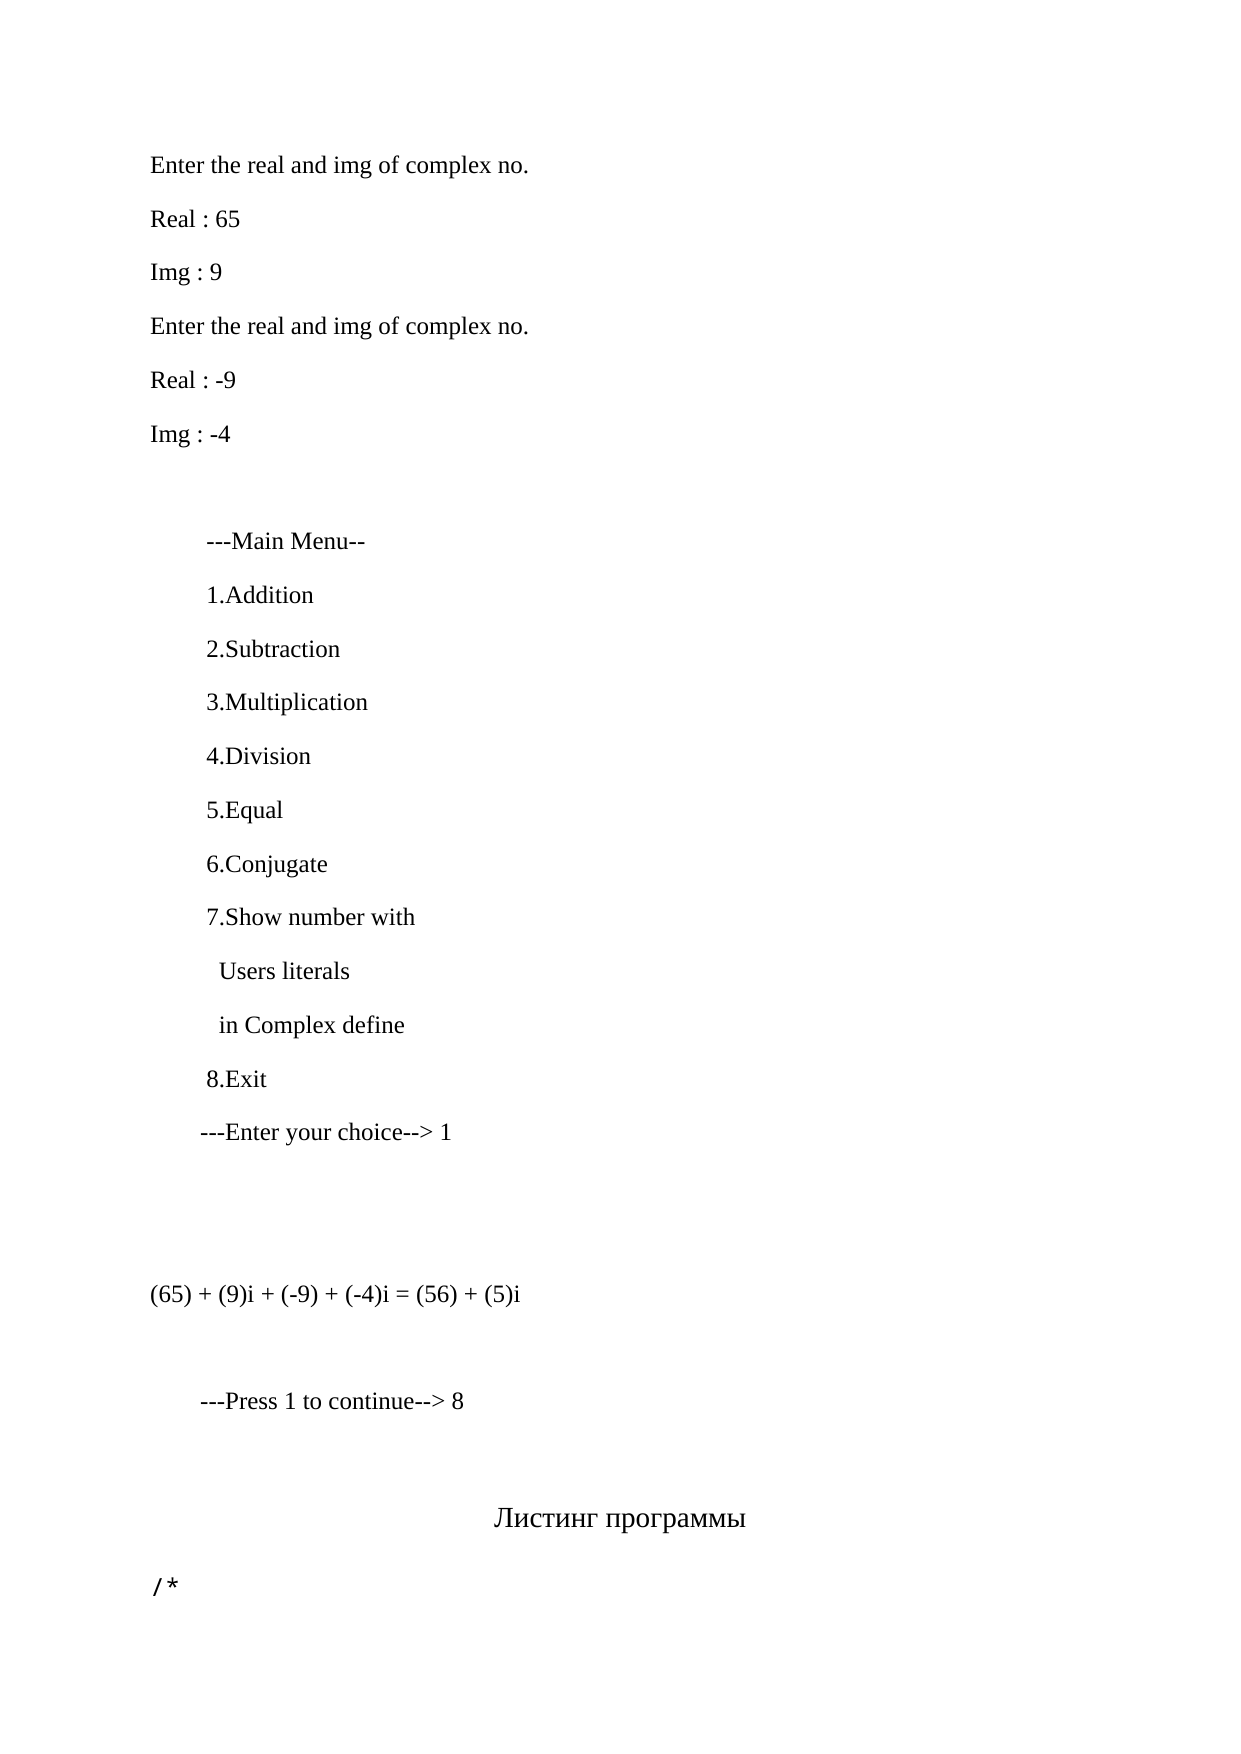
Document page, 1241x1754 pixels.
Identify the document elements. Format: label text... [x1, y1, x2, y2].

text 7.Show number with [150, 902, 1090, 931]
text (65) + (9)i + (-9) + (-4)i = (56) + (5)i [150, 1279, 1090, 1307]
text ---Enter your choice--> 1 [150, 1117, 1090, 1146]
text /* [150, 1569, 1090, 1603]
text ---Press 1 to continue--> 8 [150, 1386, 1090, 1415]
text Users literals [150, 956, 1090, 985]
text 2.Subtraction [150, 634, 1090, 662]
text Img : -4 [150, 419, 1090, 447]
text 6.Conjugate [150, 849, 1090, 877]
text 4.Division [150, 741, 1090, 770]
text ---Main Menu-- [150, 526, 1090, 555]
text Enter the real and img of complex no. [150, 150, 1090, 179]
text Листинг программы [150, 1500, 1090, 1534]
text 5.Equal [150, 795, 1090, 824]
text 3.Multiplication [150, 687, 1090, 716]
text in Complex define [150, 1010, 1090, 1039]
text 1.Addition [150, 580, 1090, 609]
text Enter the real and img of complex no. [150, 311, 1090, 340]
text Real : 65 [150, 204, 1090, 232]
text 8.Exit [150, 1064, 1090, 1092]
text Img : 9 [150, 257, 1090, 286]
text Real : -9 [150, 365, 1090, 394]
